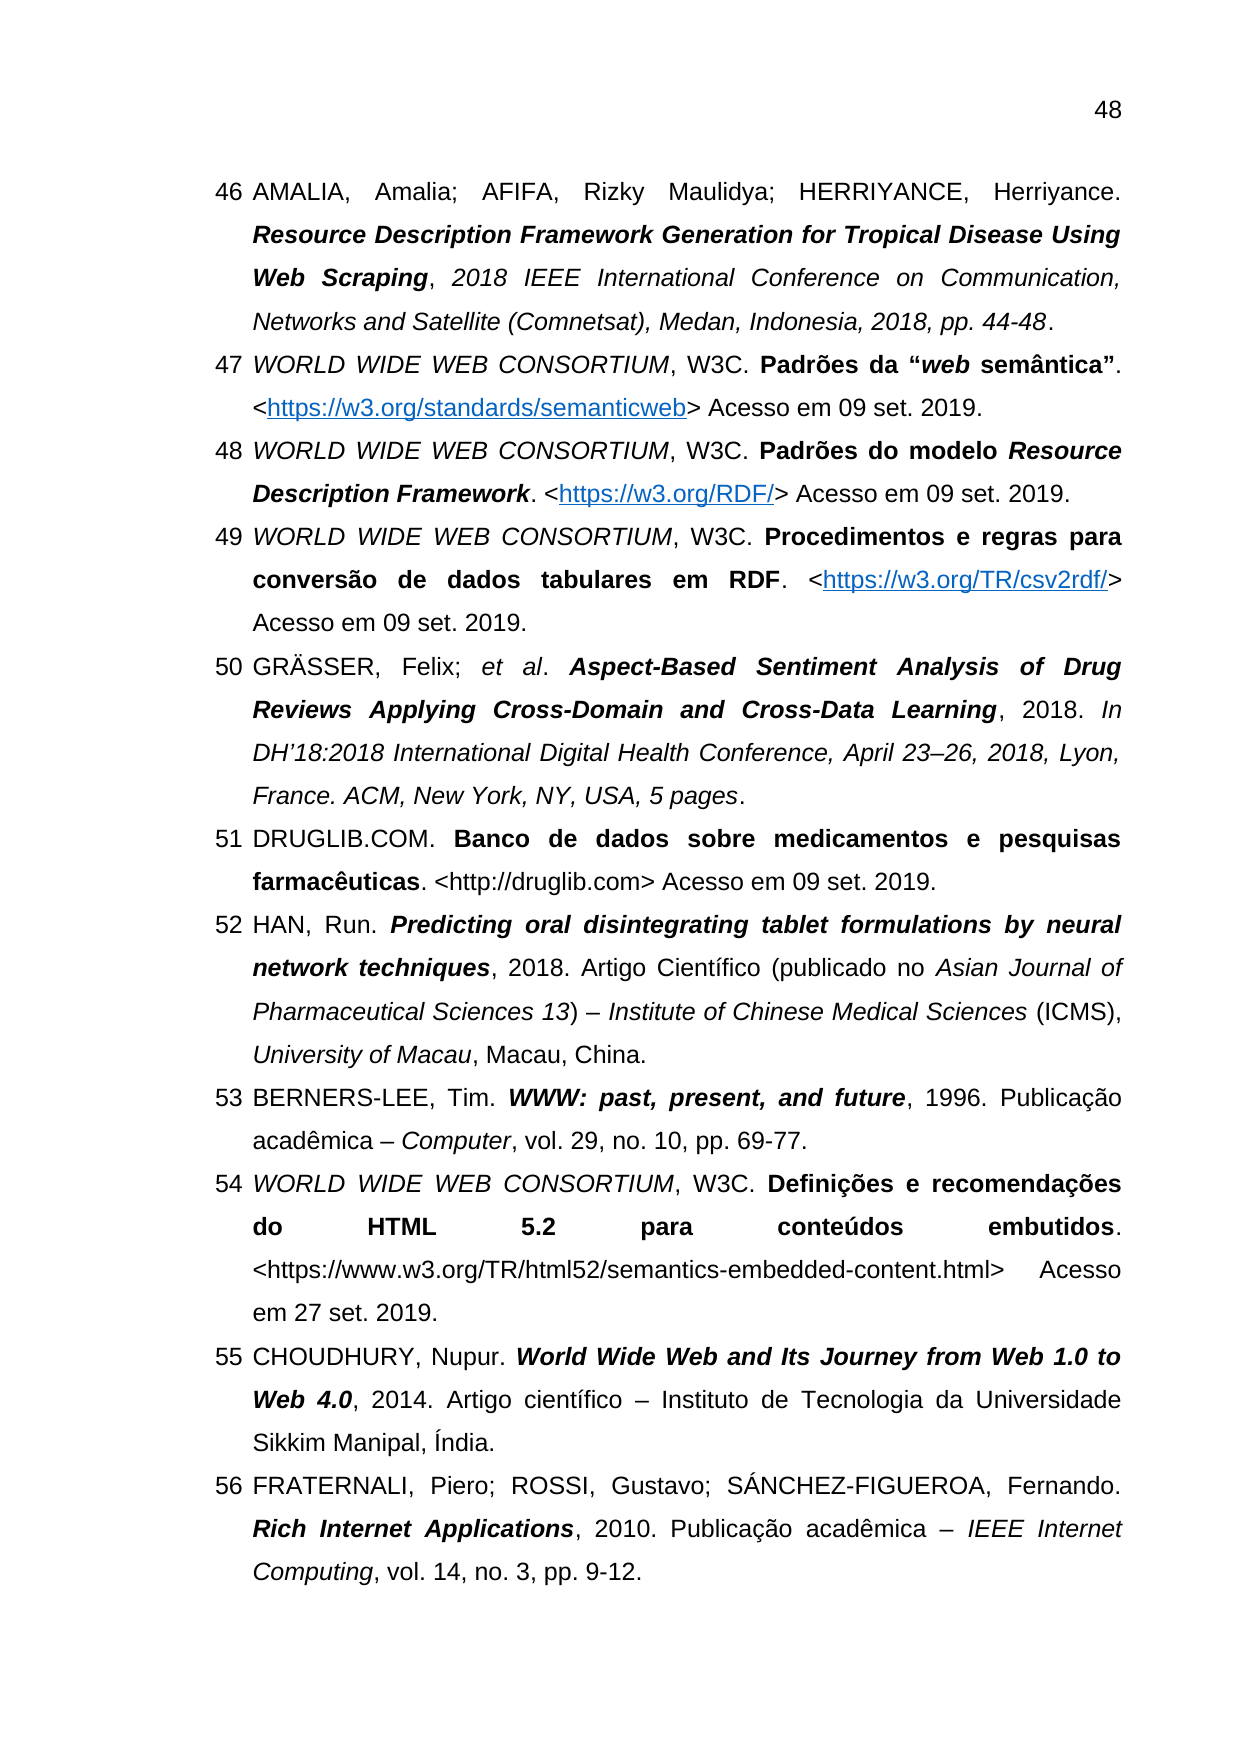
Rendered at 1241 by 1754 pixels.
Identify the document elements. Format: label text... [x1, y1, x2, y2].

list WORLD WIDE WEB CONSORTIUM, W3C. Procedimentos e regras para conversão de dados tabulares em RDF. <https://w3.org/TR/csv2rdf/> Acesso em 09 set. 2019. [215, 522, 1122, 637]
list WORLD WIDE WEB CONSORTIUM, W3C. Padrões da “web semântica”. <https://w3.org/standards/semanticweb> Acesso em 09 set. 2019. [215, 350, 1122, 422]
list WORLD WIDE WEB CONSORTIUM, W3C. Padrões do modelo Resource Description Framework. <https://w3.org/RDF/> Acesso em 09 set. 2019. [215, 436, 1122, 508]
list AMALIA, Amalia; AFIFA, Rizky Maulidya; HERRIYANCE, Herriyance. Resource Description Framework Generation for Tropical Disease Using Web Scraping, 2018 IEEE International Conference on Communication, Networks and Satellite (Comnetsat), Medan, Indonesia, 2018, pp. 44-48. [215, 177, 1122, 335]
list HAN, Run. Predicting oral disintegrating tablet formulations by neural network techniques, 2018. Artigo Científico (publicado no Asian Journal of Pharmaceutical Sciences 13) – Institute of Chinese Medical Sciences (ICMS), University of Macau, Macau, China. [215, 910, 1122, 1068]
list CHOUDHURY, Nupur. World Wide Web and Its Journey from Web 1.0 to Web 4.0, 2014. Artigo científico – Instituto de Tecnologia da Universidade Sikkim Manipal, Índia. [215, 1342, 1122, 1457]
list GRÄSSER, Felix; et al. Aspect-Based Sentiment Analysis of Drug Reviews Applying Cross-Domain and Cross-Data Learning, 2018. In DH’18:2018 International Digital Health Conference, April 23–26, 2018, Lyon, France. ACM, New York, NY, USA, 5 pages. [215, 652, 1122, 810]
list FRATERNALI, Piero; ROSSI, Gustavo; SÁNCHEZ-FIGUEROA, Fernando. Rich Internet Applications, 2010. Publicação acadêmica – IEEE Internet Computing, vol. 14, no. 3, pp. 9-12. [215, 1471, 1122, 1586]
list BERNERS-LEE, Tim. WWW: past, present, and future, 1996. Publicação acadêmica – Computer, vol. 29, no. 10, pp. 69-77. [215, 1083, 1122, 1155]
list DRUGLIB.COM. Banco de dados sobre medicamentos e pesquisas farmacêuticas. <http://druglib.com> Acesso em 09 set. 2019. [215, 824, 1122, 896]
list WORLD WIDE WEB CONSORTIUM, W3C. Definições e recomendações do HTML 5.2 para conteúdos embutidos. <https://www.w3.org/TR/html52/semantics-embedded-content.html> Acesso em 27 set. 2019. [215, 1169, 1122, 1327]
